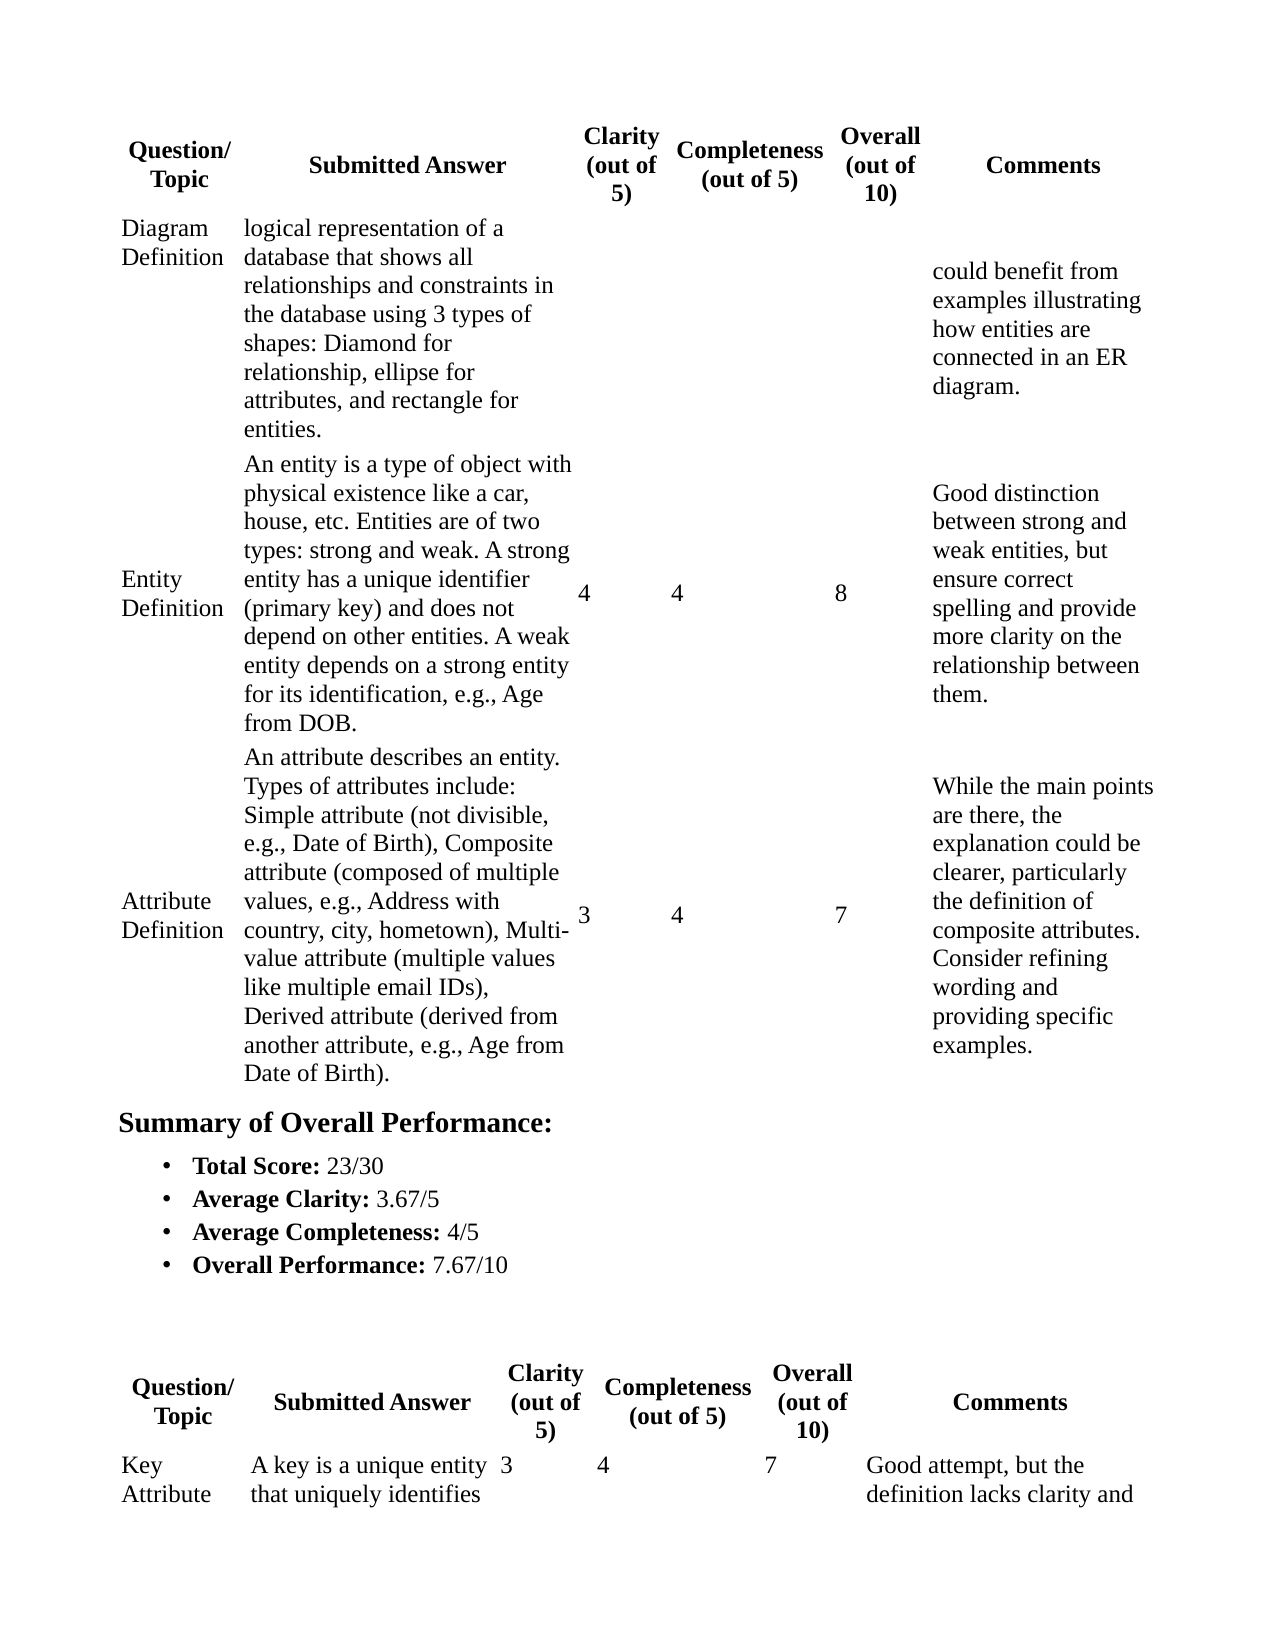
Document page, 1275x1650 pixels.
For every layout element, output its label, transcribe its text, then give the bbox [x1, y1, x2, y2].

table_cell While the main points are there, the explanation could be clearer, particularly the definition of composite attributes. Consider refining wording and providing specific examples. [929, 739, 1157, 1090]
table_cell 4 [668, 739, 832, 1090]
table_cell Entity Definition [118, 446, 241, 739]
table_header Submitted Answer [241, 118, 575, 210]
table_cell logical representation of a database that shows all relationships and constraints in the database using 3 types of shapes: Diamond for relationship, ellipse for attributes, and rectangle for entities. [241, 210, 575, 446]
table_cell Attribute Definition [118, 739, 241, 1090]
table_cell An attribute describes an entity. Types of attributes include: Simple attribute (not divisible, e.g., Date of Birth), Composite attribute (composed of multiple values, e.g., Address with country, city, hometown), Multi-value attribute (multiple values like multiple email IDs), Derived attribute (derived from another attribute, e.g., Age from Date of Birth). [241, 739, 575, 1090]
table_cell An entity is a type of object with physical existence like a car, house, etc. Entities are of two types: strong and weak. A strong entity has a unique identifier (primary key) and does not depend on other entities. A weak entity depends on a strong entity for its identification, e.g., Age from DOB. [241, 446, 575, 739]
table_cell 3 [497, 1447, 594, 1510]
table_header Clarity (out of 5) [575, 118, 668, 210]
table_header Comments [863, 1355, 1157, 1447]
table_cell 8 [832, 446, 929, 739]
list Average Clarity: 3.67/5 [162, 1184, 1157, 1213]
table_header Completeness (out of 5) [594, 1355, 761, 1447]
table_cell Good distinction between strong and weak entities, but ensure correct spelling and provide more clarity on the relationship between them. [929, 446, 1157, 739]
table_header Question/Topic [118, 118, 241, 210]
table_cell could benefit from examples illustrating how entities are connected in an ER diagram. [929, 210, 1157, 446]
table_cell Key Attribute [118, 1447, 247, 1510]
table_header Submitted Answer [248, 1355, 497, 1447]
table_cell 4 [575, 446, 668, 739]
table_cell Good attempt, but the definition lacks clarity and [863, 1447, 1157, 1510]
list Total Score: 23/30 [162, 1151, 1157, 1179]
table_header Clarity (out of 5) [497, 1355, 594, 1447]
table_cell 7 [832, 739, 929, 1090]
table_header Completeness (out of 5) [668, 118, 832, 210]
list Overall Performance: 7.67/10 [162, 1250, 1157, 1279]
table_cell [575, 210, 668, 446]
table_cell 4 [594, 1447, 761, 1510]
table_header Overall (out of 10) [761, 1355, 863, 1447]
table_cell 4 [668, 446, 832, 739]
table_cell [832, 210, 929, 446]
table_header Question/Topic [118, 1355, 247, 1447]
table_header Comments [929, 118, 1157, 210]
table_cell 7 [761, 1447, 863, 1510]
list Average Completeness: 4/5 [162, 1217, 1157, 1246]
table_cell [668, 210, 832, 446]
table_cell 3 [575, 739, 668, 1090]
subtitle Summary of Overall Performance: [118, 1105, 1157, 1138]
table_cell A key is a unique entity that uniquely identifies [248, 1447, 497, 1510]
table_cell Diagram Definition [118, 210, 241, 446]
table_header Overall (out of 10) [832, 118, 929, 210]
